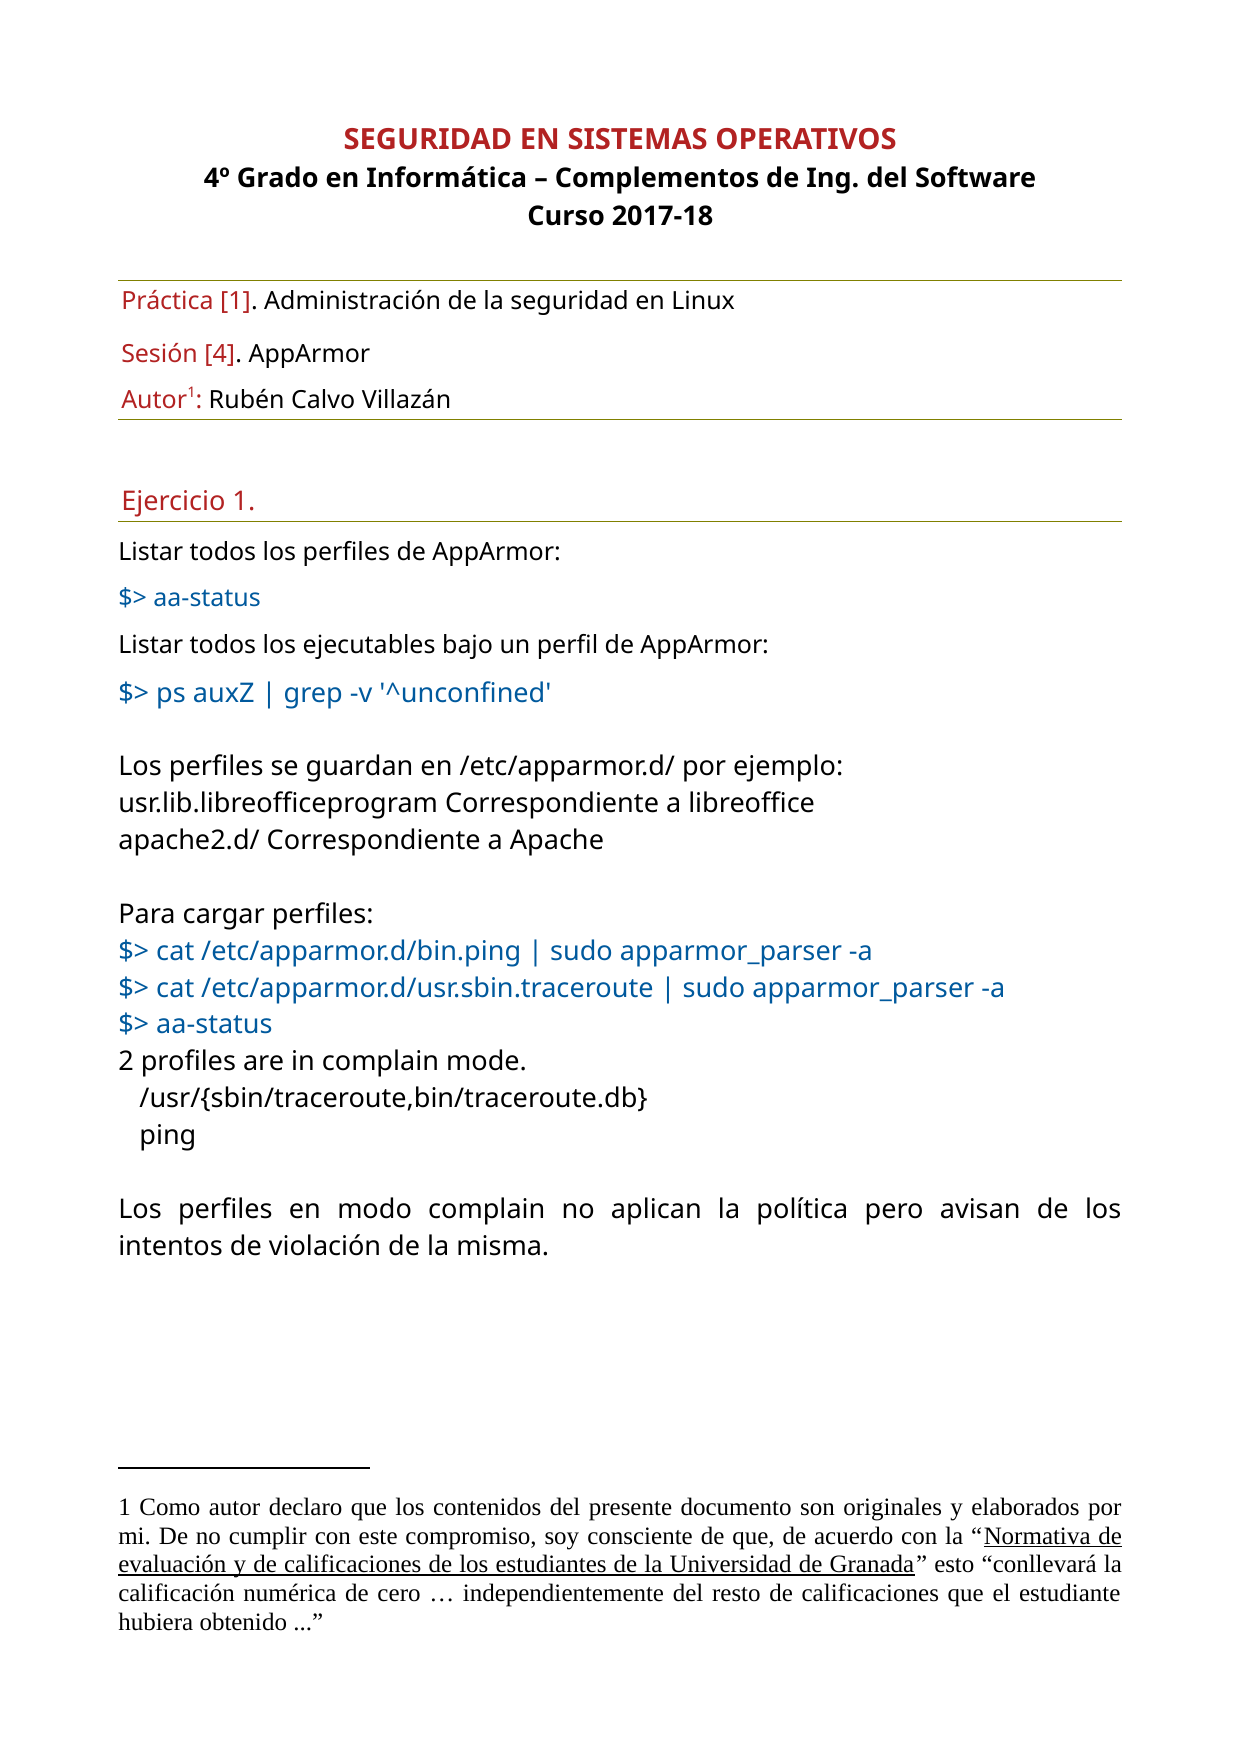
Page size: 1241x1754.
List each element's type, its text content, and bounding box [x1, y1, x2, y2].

text $> aa-status [118, 1005, 1122, 1042]
text Los perfiles en modo complain no aplican la política pero avisan de los intentos de violación de la misma. [118, 1189, 1122, 1263]
text $> ps auxZ | grep -v '^unconfined' [118, 673, 1122, 710]
text $> aa-status [118, 580, 1122, 614]
text Listar todos los ejecutables bajo un perfil de AppArmor: [118, 627, 1122, 661]
text Ejercicio 1. [118, 478, 1122, 521]
text Autor: Rubén Calvo Villazán [118, 379, 1122, 419]
text Sesión [4]. AppArmor [118, 332, 1122, 369]
text Como autor declaro que los contenidos del presente documento son originales y elaborados por mi. De no cumplir con este compromiso, soy consciente de que, de acuerdo con la “Normativa de evaluación y de calificaciones de los estudiantes de la Universidad de Granada” esto “conllevará la calificación numérica de cero … independientemente del resto de calificaciones que el estudiante hubiera obtenido ...” [118, 1492, 1122, 1636]
text SEGURIDAD EN SISTEMAS OPERATIVOS [118, 118, 1122, 158]
text Los perfiles se guardan en /etc/apparmor.d/ por ejemplo: [118, 747, 1122, 784]
text Práctica [1]. Administración de la seguridad en Linux [118, 281, 1122, 320]
text 2 profiles are in complain mode. [118, 1042, 1122, 1079]
text apache2.d/ Correspondiente a Apache [118, 821, 1122, 857]
text Curso 2017-18 [118, 196, 1122, 233]
text $> cat /etc/apparmor.d/bin.ping | sudo apparmor_parser -a [118, 931, 1122, 968]
text Para cargar perfiles: [118, 894, 1122, 931]
text $> cat /etc/apparmor.d/usr.sbin.traceroute | sudo apparmor_parser -a [118, 968, 1122, 1005]
text usr.lib.libreofficeprogram Correspondiente a libreoffice [118, 784, 1122, 821]
text ping [118, 1116, 1122, 1152]
text Listar todos los perfiles de AppArmor: [118, 533, 1122, 567]
text 4º Grado en Informática – Complementos de Ing. del Software [118, 158, 1122, 195]
text /usr/{sbin/traceroute,bin/traceroute.db} [118, 1079, 1122, 1116]
